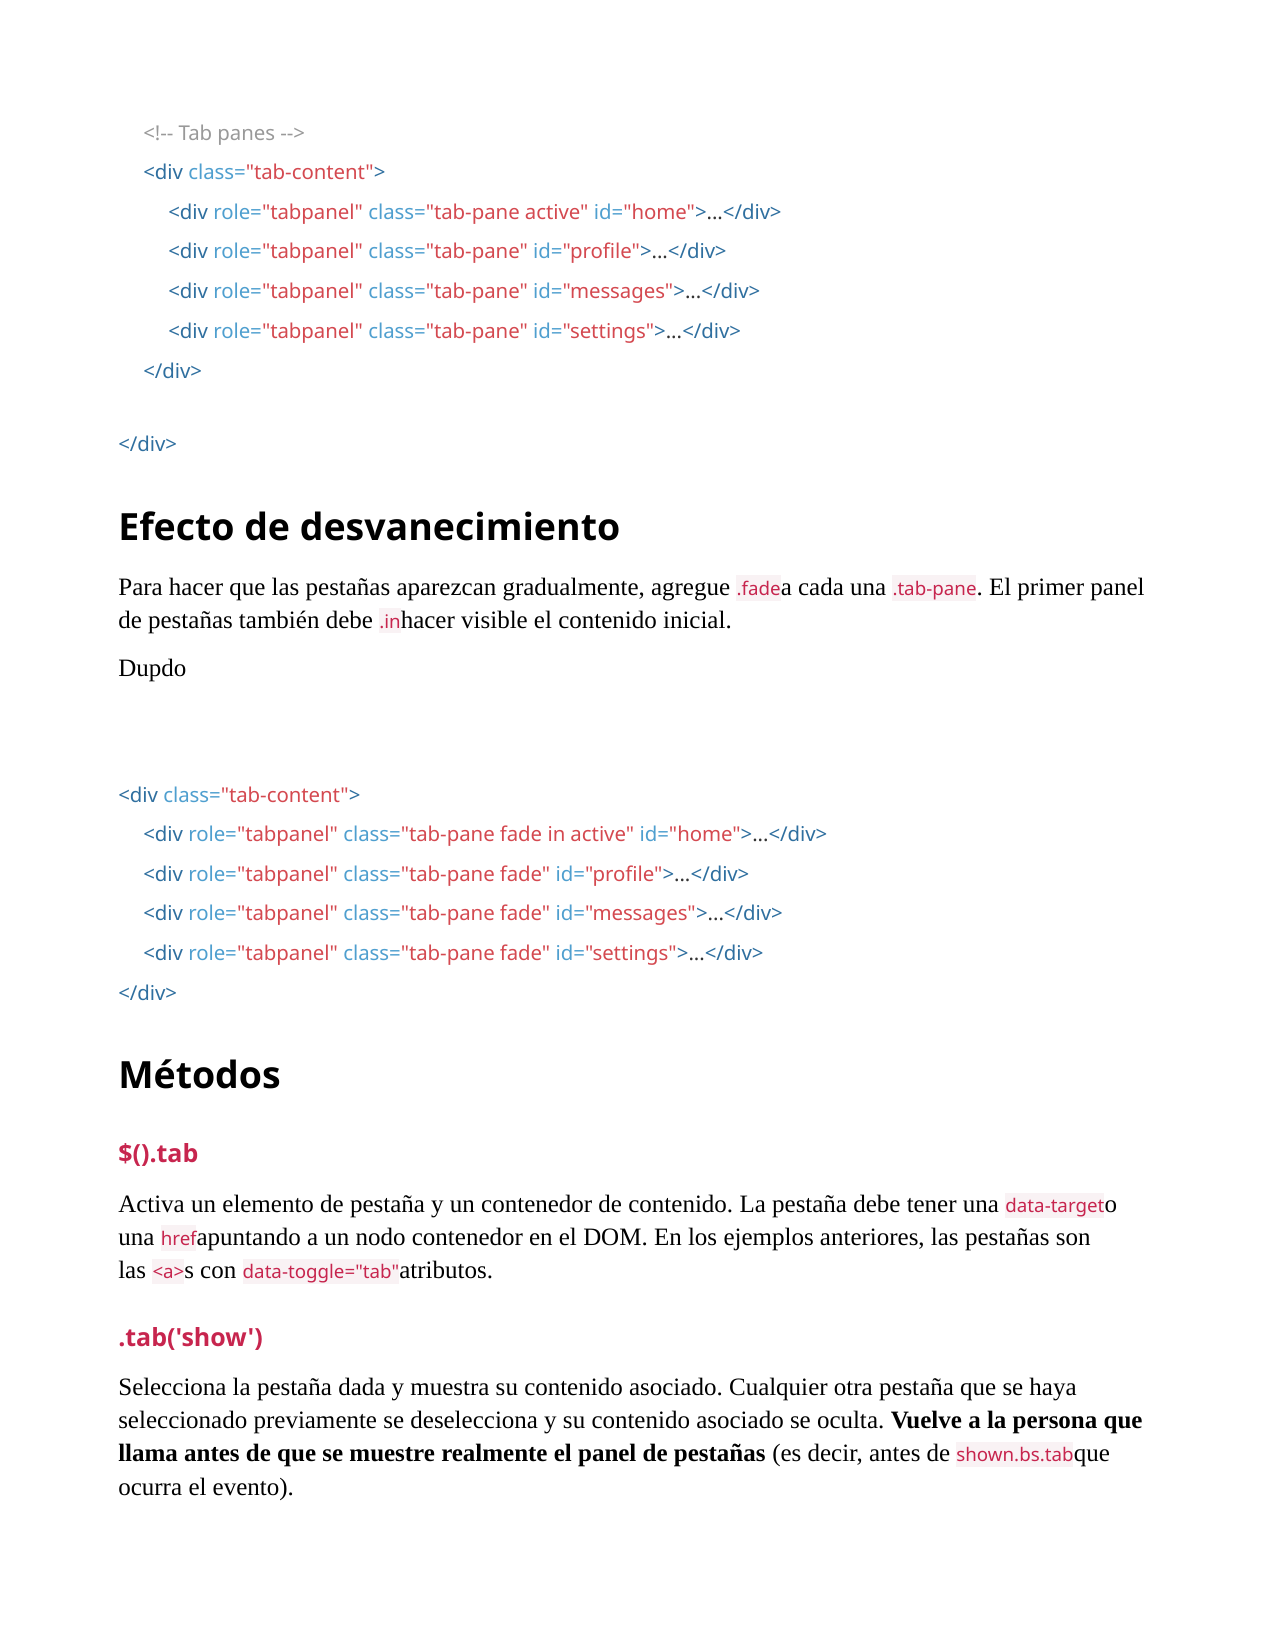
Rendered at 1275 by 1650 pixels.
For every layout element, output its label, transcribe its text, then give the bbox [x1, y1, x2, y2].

text </div> [118, 356, 1157, 384]
text <div role="tabpanel" class="tab-pane fade" id="settings">...</div> [118, 938, 1157, 967]
text <div role="tabpanel" class="tab-pane" id="settings">...</div> [118, 317, 1157, 344]
text <div role="tabpanel" class="tab-pane" id="profile">...</div> [118, 237, 1157, 265]
text <div role="tabpanel" class="tab-pane fade in active" id="home">...</div> [118, 819, 1157, 847]
text <div class="tab-content"> [118, 158, 1157, 186]
text </div> [118, 978, 1157, 1006]
text <div role="tabpanel" class="tab-pane fade" id="profile">...</div> [118, 859, 1157, 887]
text <!-- Tab panes --> [118, 118, 1157, 146]
text Para hacer que las pestañas aparezcan gradualmente, agregue .fadea cada una .tab-pane. El primer panel de pestañas también debe .inhacer visible el contenido inicial. [118, 572, 1157, 633]
text <div class="tab-content"> [118, 780, 1157, 808]
subtitle Métodos [118, 1049, 1157, 1100]
text </div> [118, 429, 1157, 457]
text <div role="tabpanel" class="tab-pane" id="messages">...</div> [118, 277, 1157, 305]
text Selecciona la pestaña dada y muestra su contenido asociado. Cualquier otra pestaña que se haya seleccionado previamente se deselecciona y su contenido asociado se oculta. Vuelve a la persona que llama antes de que se muestre realmente el panel de pestañas (es decir, antes de shown.bs.tabque ocurra el evento). [118, 1372, 1157, 1500]
text Dupdo [118, 653, 1157, 682]
subtitle Efecto de desvanecimiento [118, 500, 1157, 551]
text <div role="tabpanel" class="tab-pane active" id="home">...</div> [118, 197, 1157, 226]
text Activa un elemento de pestaña y un contenedor de contenido. La pestaña debe tener una data-targeto una hrefapuntando a un nodo contenedor en el DOM. En los ejemplos anteriores, las pestañas son las <a>s con data-toggle="tab"atributos. [118, 1189, 1157, 1284]
subtitle $().tab [118, 1136, 1157, 1170]
text <div role="tabpanel" class="tab-pane fade" id="messages">...</div> [118, 899, 1157, 927]
subtitle .tab('show') [118, 1319, 1157, 1353]
